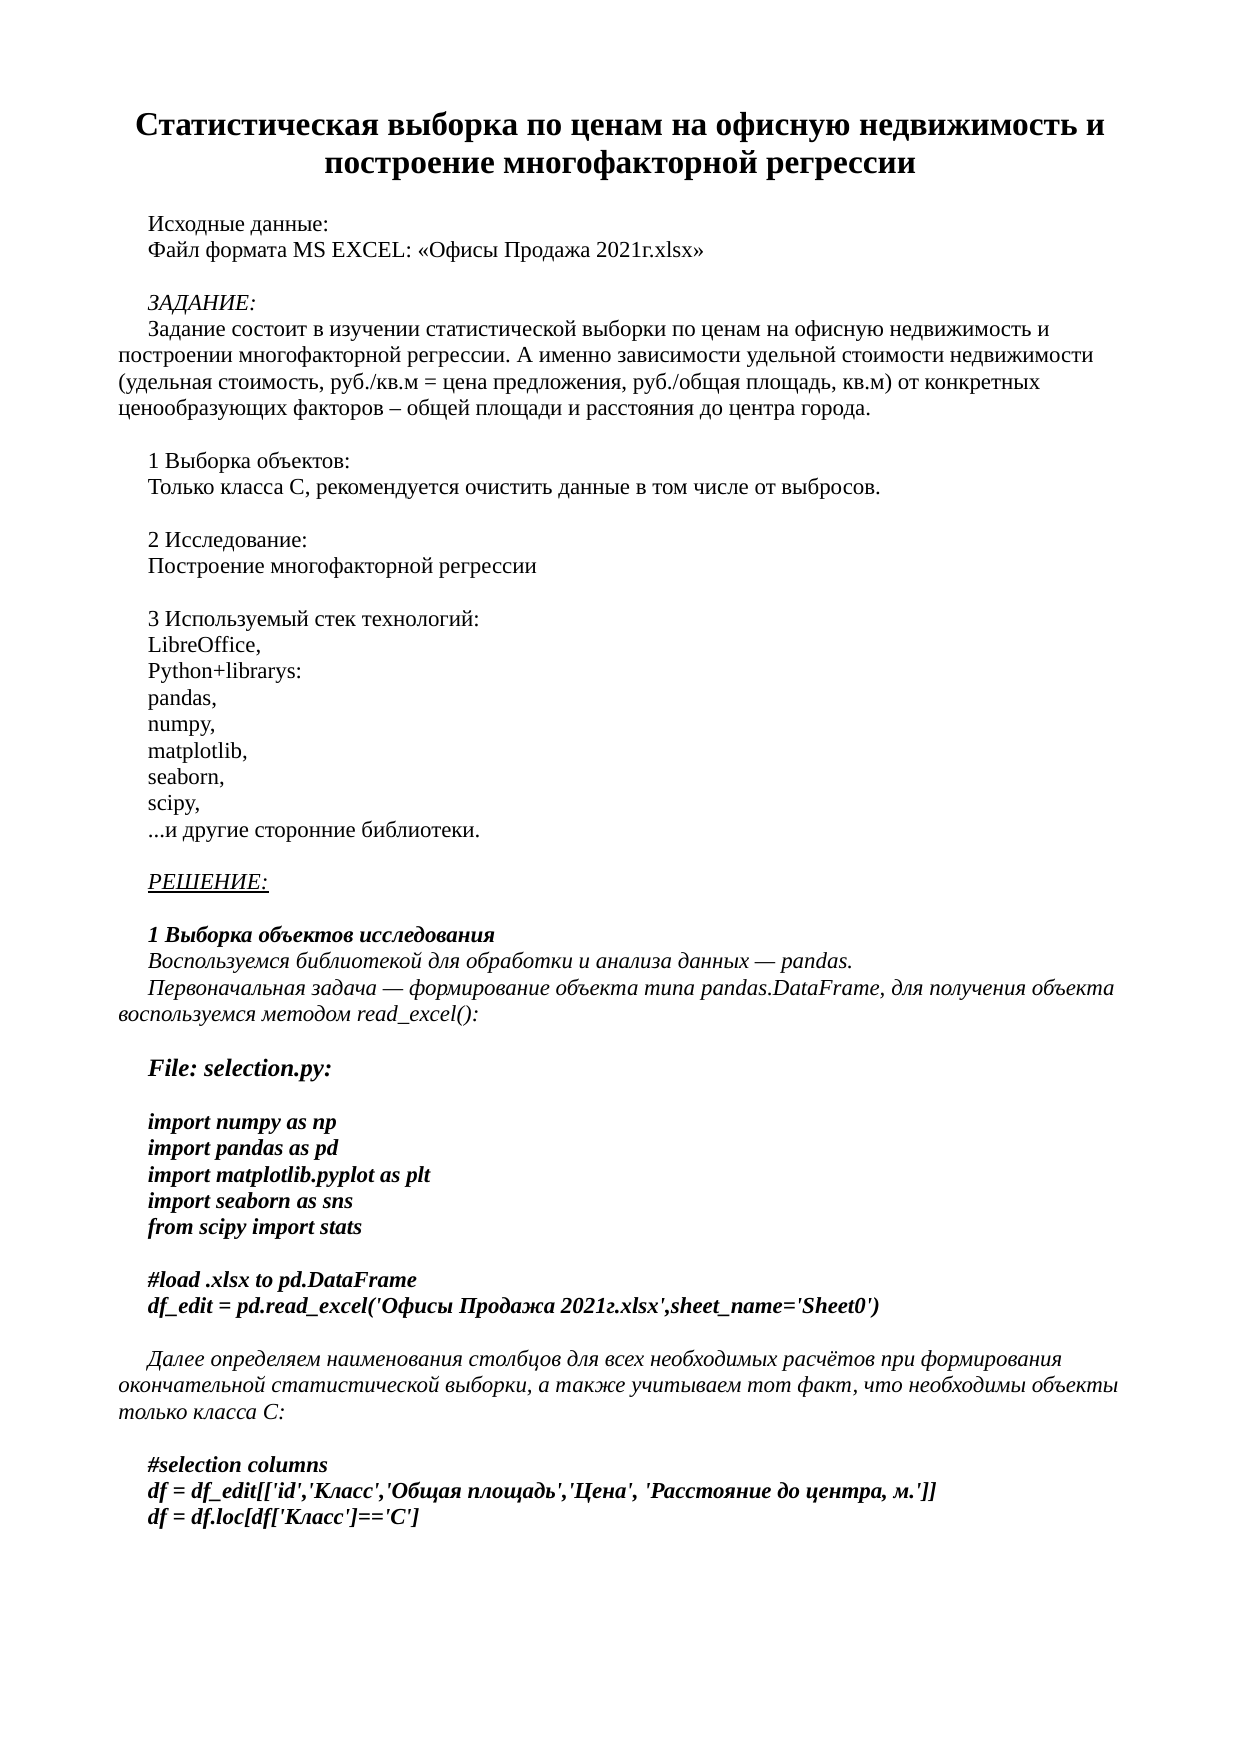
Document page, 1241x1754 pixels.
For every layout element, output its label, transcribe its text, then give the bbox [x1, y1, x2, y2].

text File: selection.py: [118, 1053, 1122, 1082]
text matplotlib, [118, 737, 1122, 763]
text 2 Исследование: [118, 526, 1122, 552]
text Статистическая выборка по ценам на офисную недвижимость и построение многофакторной регрессии [118, 104, 1122, 181]
text df_edit = pd.read_excel('Офисы Продажа 2021г.xlsx',sheet_name='Sheet0') [118, 1292, 1122, 1319]
text import pandas as pd [118, 1134, 1122, 1161]
text import matplotlib.pyplot as plt [118, 1161, 1122, 1187]
text Исходные данные: [118, 209, 1122, 236]
text pandas, [118, 684, 1122, 710]
text LibreOffice, [118, 631, 1122, 658]
text ...и другие сторонние библиотеки. [118, 816, 1122, 842]
text Python+librarys: [118, 658, 1122, 684]
text 1 Выборка объектов: [118, 447, 1122, 473]
text Первоначальная задача — формирование объекта типа pandas.DataFrame, для получения объекта воспользуемся методом read_excel(): [118, 974, 1122, 1027]
text Воспользуемся библиотекой для обработки и анализа данных — pandas. [118, 947, 1122, 974]
text import seaborn as sns [118, 1187, 1122, 1213]
text ЗАДАНИЕ: [118, 289, 1122, 315]
text Только класса С, рекомендуется очистить данные в том числе от выбросов. [118, 473, 1122, 499]
text df = df_edit[['id','Класс','Общая площадь','Цена', 'Расстояние до центра, м.']] [118, 1477, 1122, 1503]
text Задание состоит в изучении статистической выборки по ценам на офисную недвижимость и построении многофакторной регрессии. А именно зависимости удельной стоимости недвижимости (удельная стоимость, руб./кв.м = цена предложения, руб./общая площадь, кв.м) от конкретных ценообразующих факторов – общей площади и расстояния до центра города. [118, 315, 1122, 420]
text from scipy import stats [118, 1213, 1122, 1240]
text #selection columns [118, 1451, 1122, 1477]
text seaborn, [118, 763, 1122, 789]
text import numpy as np [118, 1108, 1122, 1134]
text #load .xlsx to pd.DataFrame [118, 1266, 1122, 1292]
text Построение многофакторной регрессии [118, 552, 1122, 578]
text df = df.loc[df['Класс']=='C'] [118, 1503, 1122, 1530]
text scipy, [118, 789, 1122, 816]
text РЕШЕНИЕ: [118, 868, 1122, 895]
text numpy, [118, 710, 1122, 737]
text 3 Используемый стек технологий: [118, 605, 1122, 631]
text 1 Выборка объектов исследования [118, 921, 1122, 947]
text Далее определяем наименования столбцов для всех необходимых расчётов при формирования окончательной статистической выборки, а также учитываем тот факт, что необходимы объекты только класса С: [118, 1345, 1122, 1424]
text Файл формата MS EXCEL: «Офисы Продажа 2021г.xlsx» [118, 236, 1122, 262]
